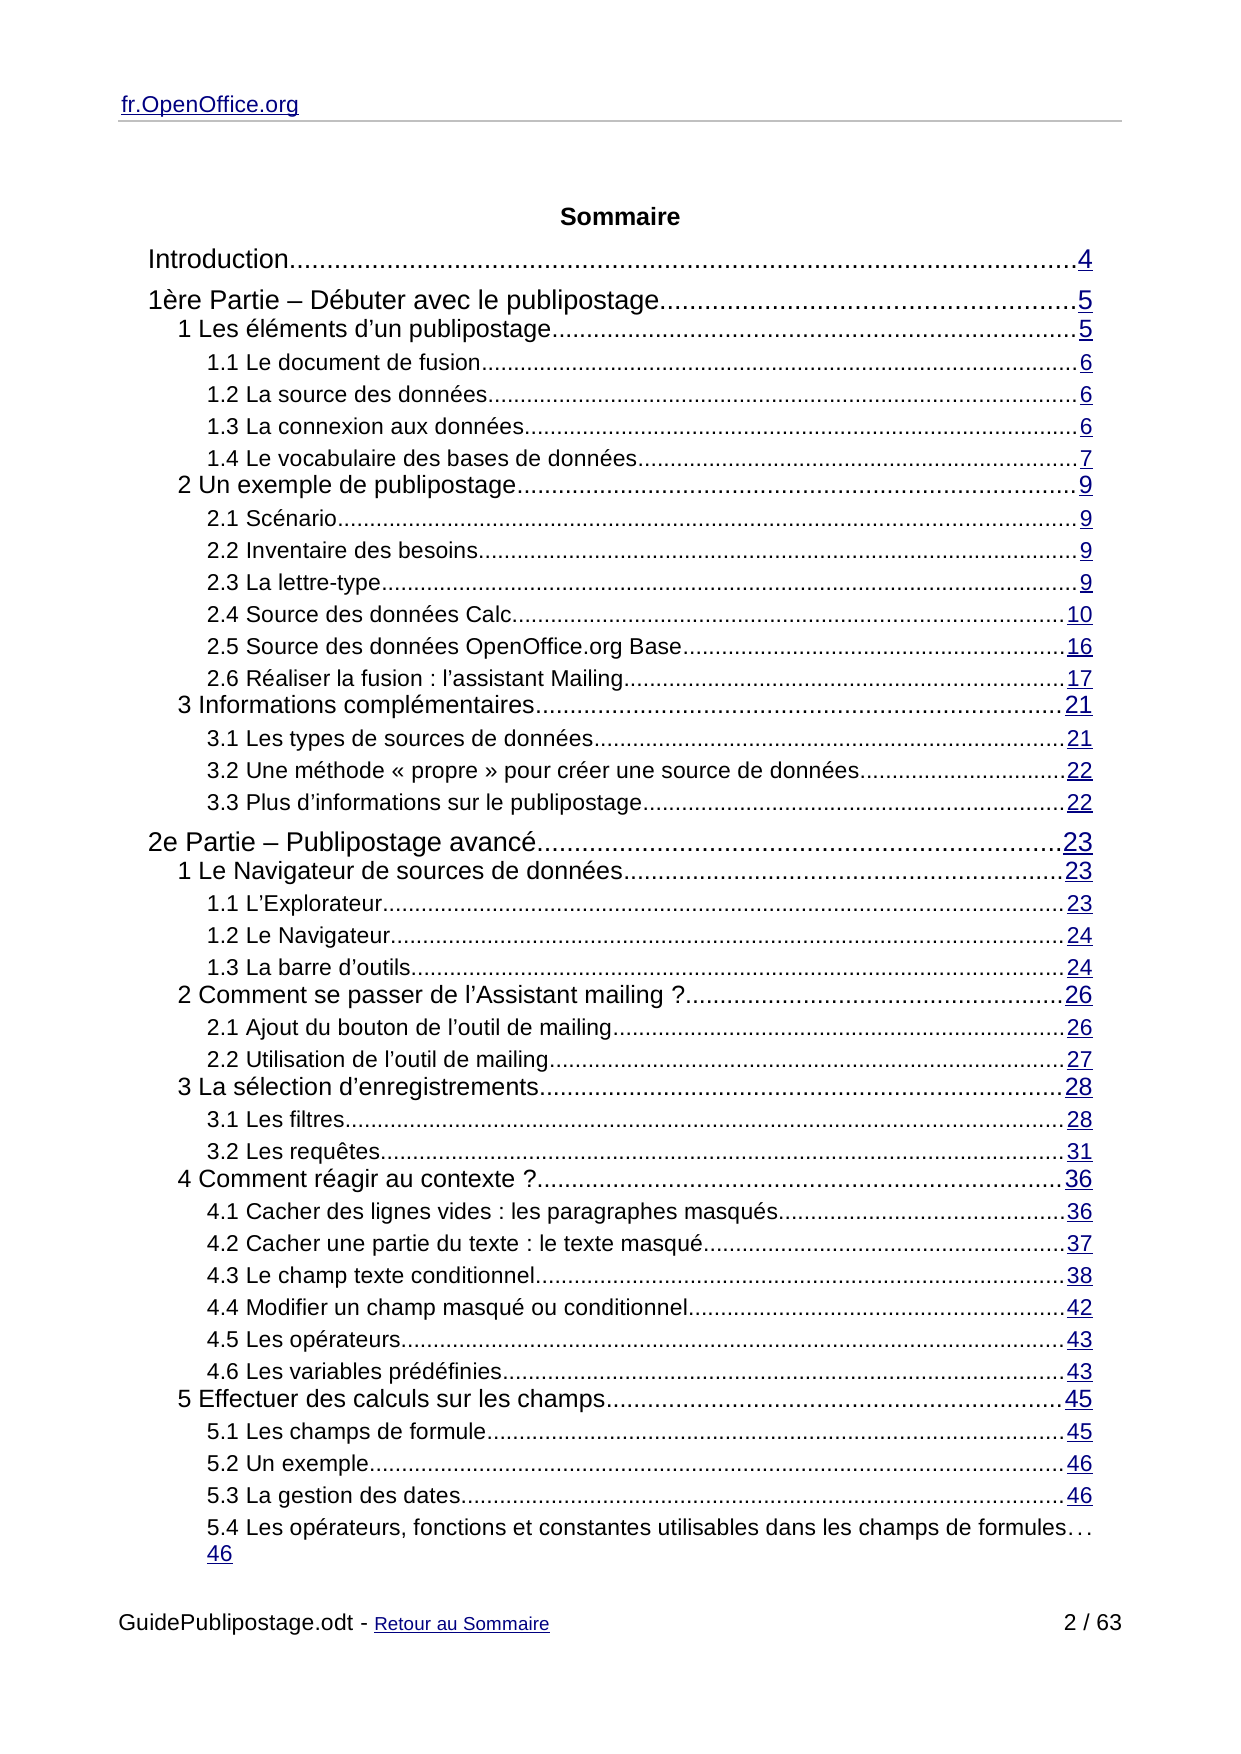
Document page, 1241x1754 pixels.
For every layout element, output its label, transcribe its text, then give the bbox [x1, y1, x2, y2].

text 3.2 Une méthode « propre » pour créer une source de données 22 [207, 757, 1093, 783]
subtitle Sommaire [118, 203, 1122, 231]
text 2.1 Scénario 9 [207, 505, 1093, 531]
text 1 Les éléments d’un publipostage 5 [177, 315, 1093, 343]
text 2.5 Source des données OpenOffice.org Base 16 [207, 633, 1093, 659]
text 3.2 Les requêtes 31 [207, 1139, 1093, 1165]
text 2e Partie – Publipostage avancé 23 [148, 827, 1093, 857]
text 1ère Partie – Débuter avec le publipostage 5 [148, 285, 1093, 315]
text 2 Comment se passer de l’Assistant mailing ? 26 [177, 981, 1093, 1009]
text 4.3 Le champ texte conditionnel 38 [207, 1263, 1093, 1289]
text 2.3 La lettre-type 9 [207, 569, 1093, 595]
text 1.4 Le vocabulaire des bases de données 7 [207, 445, 1093, 471]
text 2.4 Source des données Calc 10 [207, 601, 1093, 627]
text Introduction 4 [148, 243, 1093, 273]
text 2.2 Utilisation de l’outil de mailing 27 [207, 1047, 1093, 1073]
text 1.1 L’Explorateur 23 [207, 891, 1093, 917]
text 4.6 Les variables prédéfinies 43 [207, 1359, 1093, 1385]
text 2 Un exemple de publipostage 9 [177, 471, 1093, 499]
text 4.5 Les opérateurs 43 [207, 1327, 1093, 1353]
text 1 Le Navigateur de sources de données 23 [177, 857, 1093, 885]
text 1.2 Le Navigateur 24 [207, 923, 1093, 949]
text 3.1 Les filtres 28 [207, 1107, 1093, 1133]
text 4.1 Cacher des lignes vides : les paragraphes masqués 36 [207, 1199, 1093, 1225]
text 1.3 La connexion aux données 6 [207, 413, 1093, 439]
text 3 Informations complémentaires 21 [177, 691, 1093, 719]
text 4 Comment réagir au contexte ? 36 [177, 1165, 1093, 1193]
text 5 Effectuer des calculs sur les champs 45 [177, 1385, 1093, 1413]
text 5.4 Les opérateurs, fonctions et constantes utilisables dans les champs de formules 46 [207, 1514, 1093, 1567]
text 2.6 Réaliser la fusion : l’assistant Mailing 17 [207, 665, 1093, 691]
text 4.2 Cacher une partie du texte : le texte masqué 37 [207, 1231, 1093, 1257]
text 5.1 Les champs de formule 45 [207, 1419, 1093, 1445]
text 5.3 La gestion des dates 46 [207, 1483, 1093, 1509]
text 5.2 Un exemple 46 [207, 1451, 1093, 1477]
text 3.3 Plus d’informations sur le publipostage 22 [207, 789, 1093, 815]
text 1.3 La barre d’outils 24 [207, 955, 1093, 981]
text 3.1 Les types de sources de données 21 [207, 725, 1093, 751]
text 1.1 Le document de fusion 6 [207, 349, 1093, 375]
text 3 La sélection d’enregistrements 28 [177, 1073, 1093, 1101]
text 2.2 Inventaire des besoins 9 [207, 537, 1093, 563]
text 2.1 Ajout du bouton de l’outil de mailing 26 [207, 1015, 1093, 1041]
text 4.4 Modifier un champ masqué ou conditionnel 42 [207, 1295, 1093, 1321]
text 1.2 La source des données 6 [207, 381, 1093, 407]
